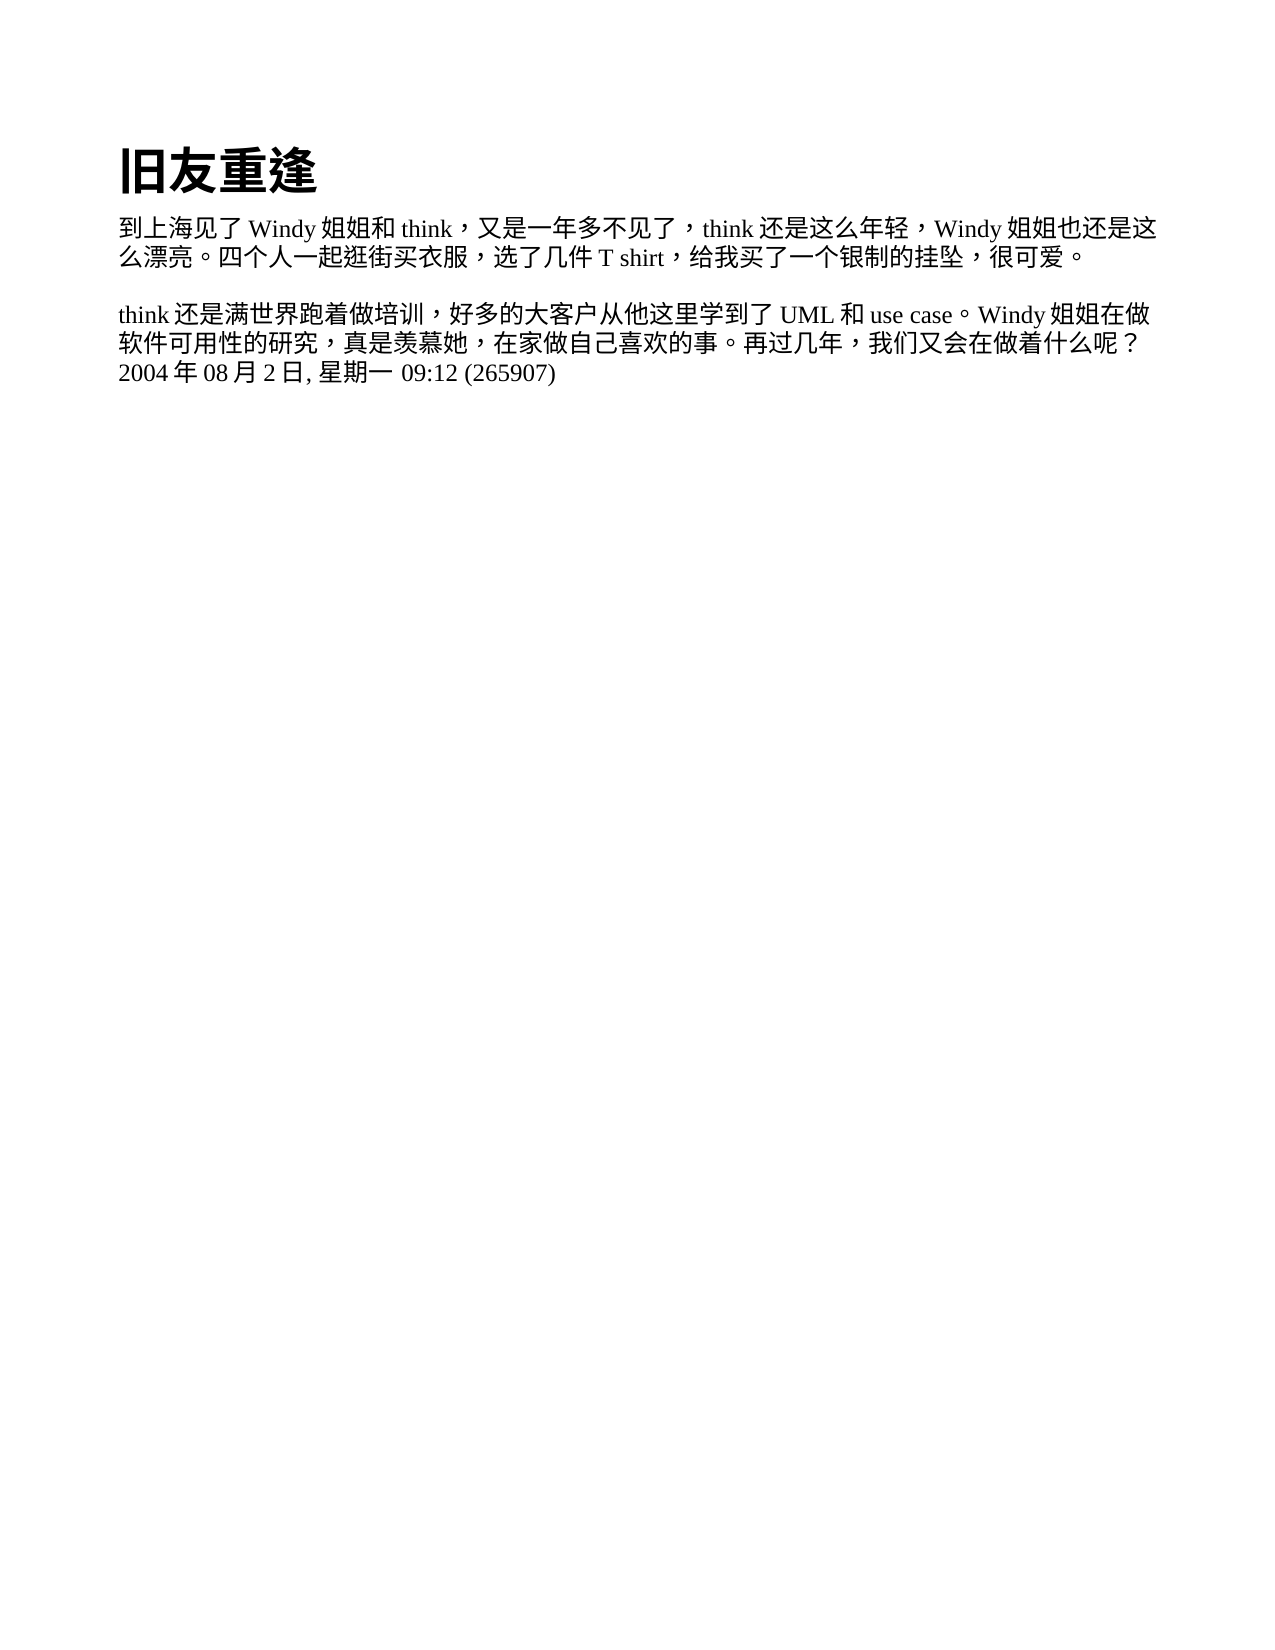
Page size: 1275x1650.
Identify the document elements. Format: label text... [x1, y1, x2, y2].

text 到上海见了Windy姐姐和think，又是一年多不见了，think还是这么年轻，Windy姐姐也还是这么漂亮。四个人一起逛街买衣服，选了几件T shirt，给我买了一个银制的挂坠，很可爱。 [118, 214, 1157, 272]
text think还是满世界跑着做培训，好多的大客户从他这里学到了UML和use case。Windy姐姐在做软件可用性的研究，真是羡慕她，在家做自己喜欢的事。再过几年，我们又会在做着什么呢？ [118, 300, 1157, 358]
subtitle 旧友重逢 [118, 143, 1157, 201]
text 2004年08月2日, 星期一 09:12 (265907) [118, 358, 1157, 387]
